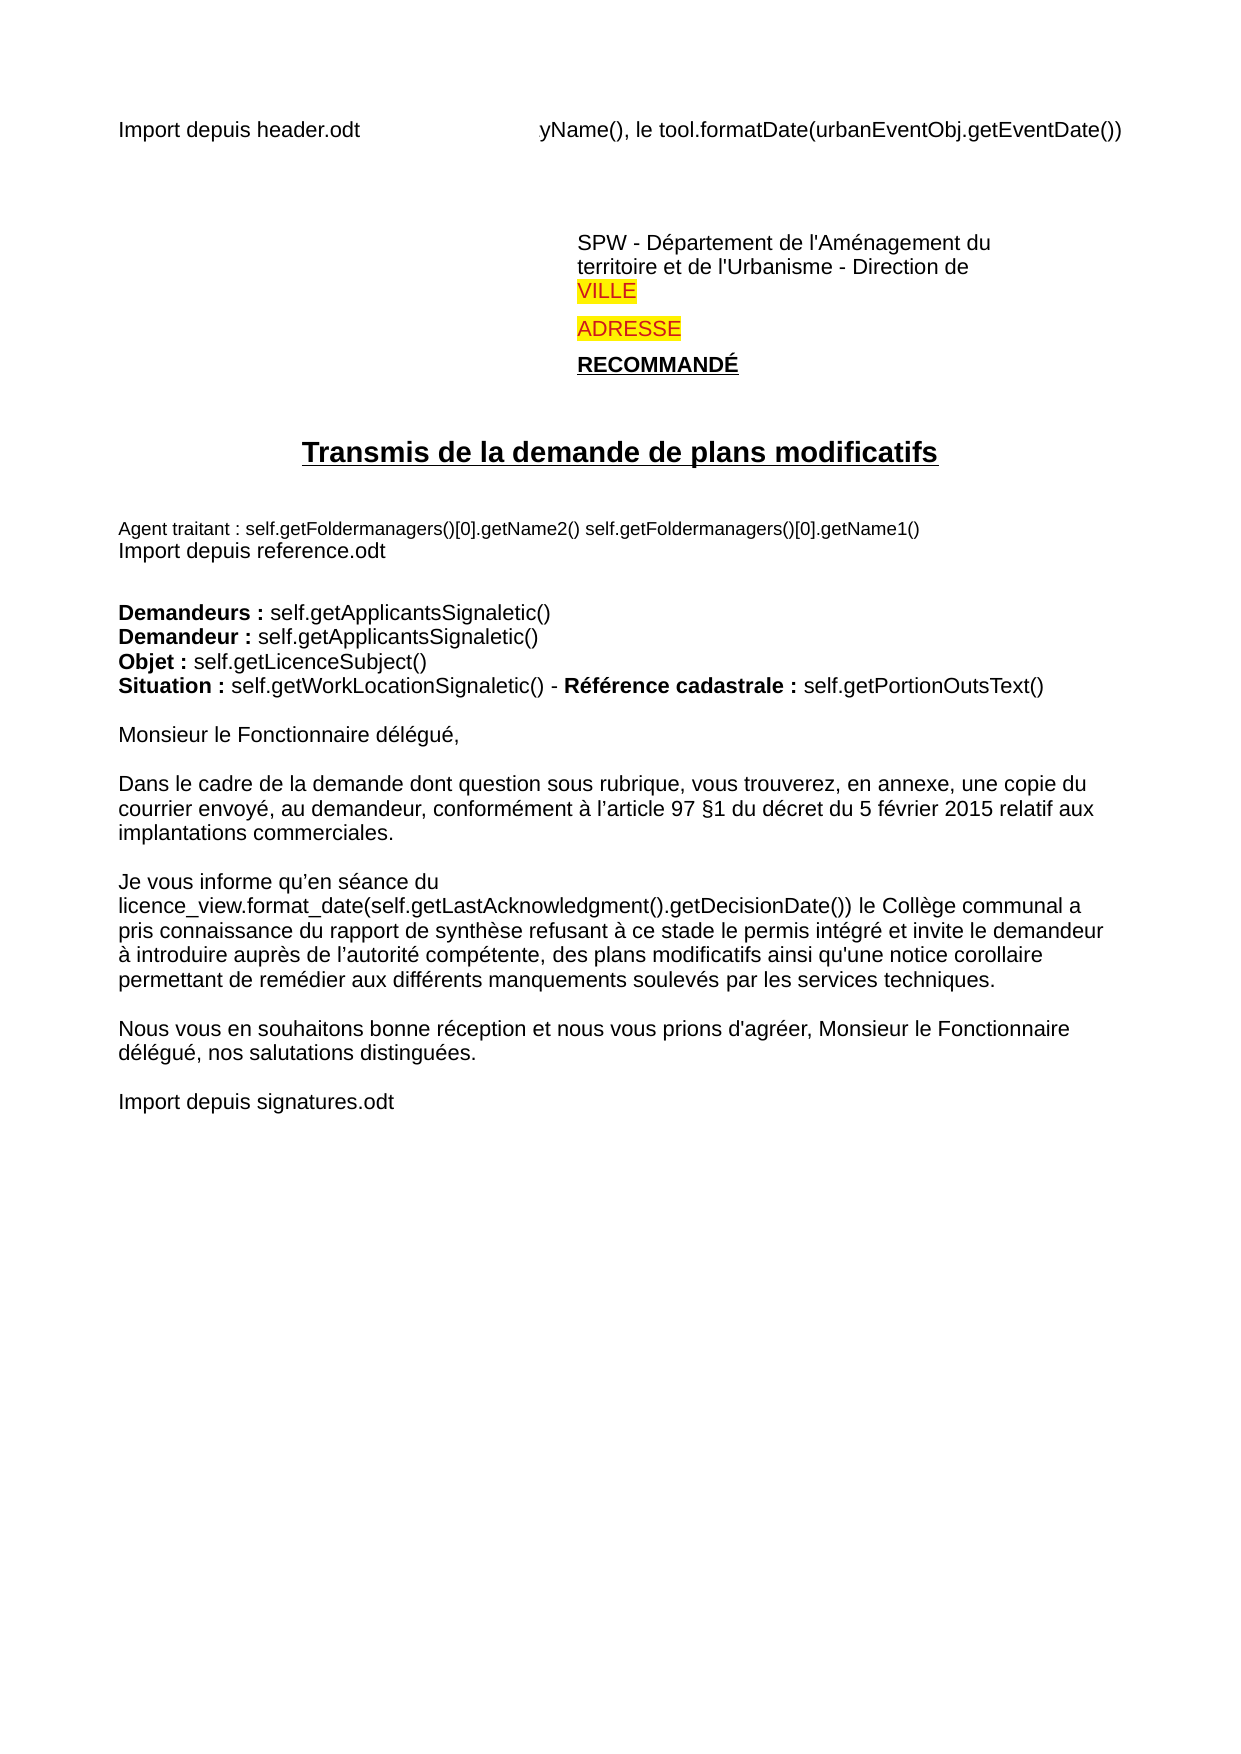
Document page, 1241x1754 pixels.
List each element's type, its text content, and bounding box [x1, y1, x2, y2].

text Nous vous en souhaitons bonne réception et nous vous prions d'agréer, Monsieur le Fonctionnaire délégué, nos salutations distinguées. [118, 1016, 1122, 1065]
title RECOMMANDÉ [577, 353, 1028, 378]
text Demandeur : self.getApplicantsSignaletic() [118, 625, 1122, 649]
text Demandeurs : self.getApplicantsSignaletic() [118, 600, 1122, 625]
text tool.getCityName(), le tool.formatDate(urbanEventObj.getEventDate()) [118, 118, 1122, 427]
text Dans le cadre de la demande dont question sous rubrique, vous trouverez, en annexe, une copie du courrier envoyé, au demandeur, conformément à l’article 97 §1 du décret du 5 février 2015 relatif aux implantations commerciales. [118, 772, 1122, 845]
text Je vous informe qu’en séance du licence_view.format_date(self.getLastAcknowledgment().getDecisionDate()) le Collège communal a pris connaissance du rapport de synthèse refusant à ce stade le permis intégré et invite le demandeur à introduire auprès de l’autorité compétente, des plans modificatifs ainsi qu'une notice corollaire permettant de remédier aux différents manquements soulevés par les services techniques. [118, 869, 1122, 992]
text SPW - Département de l'Aménagement du territoire et de l'Urbanisme - Direction de VILLE [577, 230, 1028, 304]
text Agent traitant : self.getFoldermanagers()[0].getName2() self.getFoldermanagers()[0].getName1() [118, 518, 1122, 539]
text Import depuis reference.odt [118, 539, 1122, 563]
text Import depuis signatures.odt [118, 1090, 1122, 1114]
text Monsieur le Fonctionnaire délégué, [118, 723, 1122, 747]
text Situation : self.getWorkLocationSignaletic() - Référence cadastrale : self.getPortionOutsText() [118, 674, 1122, 698]
text Import depuis header.odt [118, 118, 539, 143]
title Transmis de la demande de plans modificatifs [118, 436, 1122, 469]
text Objet : self.getLicenceSubject() [118, 649, 1122, 674]
text ADRESSE [577, 316, 1028, 341]
